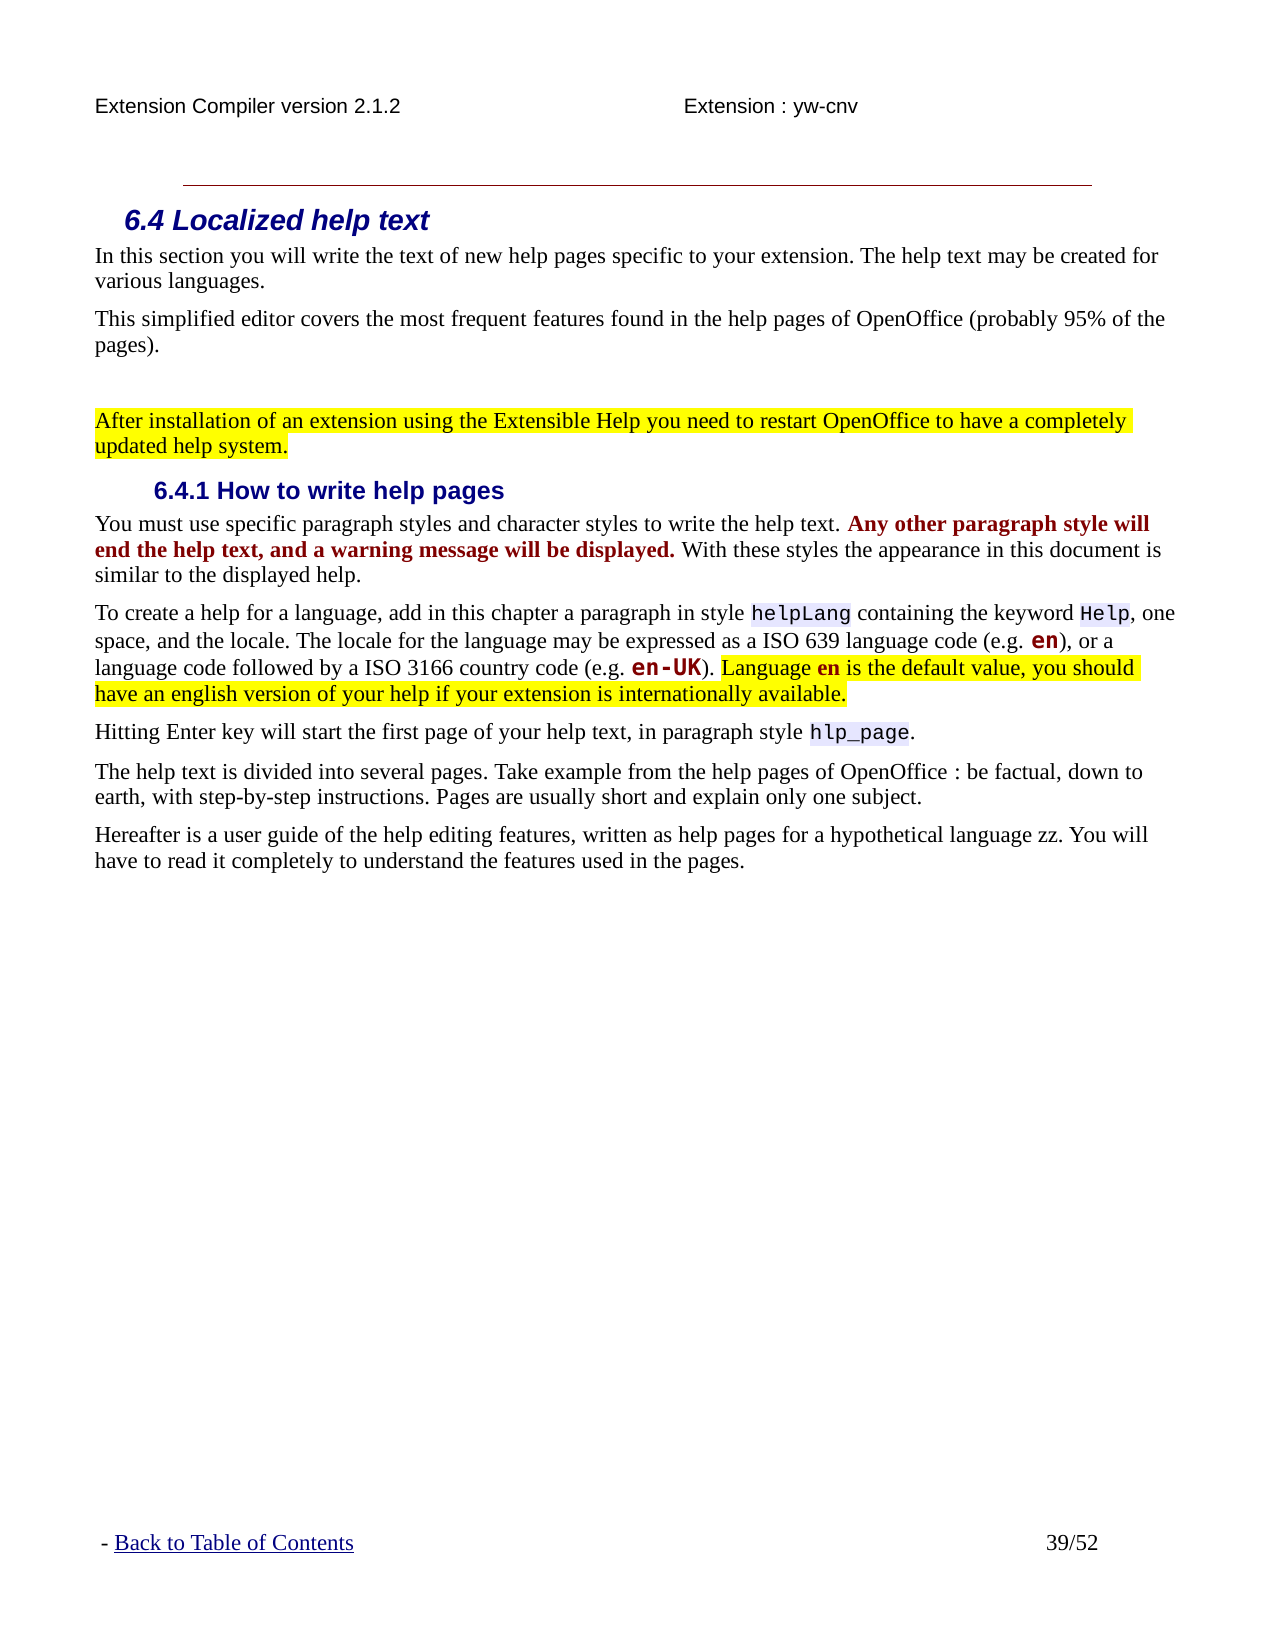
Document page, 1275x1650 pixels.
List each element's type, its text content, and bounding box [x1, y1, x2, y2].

text To create a help for a language, add in this chapter a paragraph in style helpLang containing the keyword Help, one space, and the locale. The locale for the language may be expressed as a ISO 639 language code (e.g. en), or a language code followed by a ISO 3166 country code (e.g. en-UK). Language en is the default value, you should have an english version of your help if your extension is internationally available. [94, 600, 1181, 707]
text Hereafter is a user guide of the help editing features, written as help pages for a hypothetical language zz. You will have to read it completely to understand the features used in the pages. [94, 822, 1181, 873]
text You must use specific paragraph styles and character styles to write the help text. Any other paragraph style will end the help text, and a warning message will be displayed. With these styles the appearance in this document is similar to the displayed help. [94, 511, 1181, 588]
subtitle Localized help text [124, 204, 1181, 237]
subtitle How to write help pages [153, 477, 1181, 505]
text Hitting Enter key will start the first page of your help text, in paragraph style hlp_page. [94, 719, 1181, 746]
text After installation of an extension using the Extensible Help you need to restart OpenOffice to have a completely updated help system. [94, 408, 1181, 459]
text The help text is divided into several pages. Take example from the help pages of OpenOffice : be factual, down to earth, with step-by-step instructions. Pages are usually short and explain only one subject. [94, 758, 1181, 809]
text This simplified editor covers the most frequent features found in the help pages of OpenOffice (probably 95% of the pages). [94, 306, 1181, 357]
text In this section you will write the text of new help pages specific to your extension. The help text may be created for various languages. [94, 242, 1181, 293]
